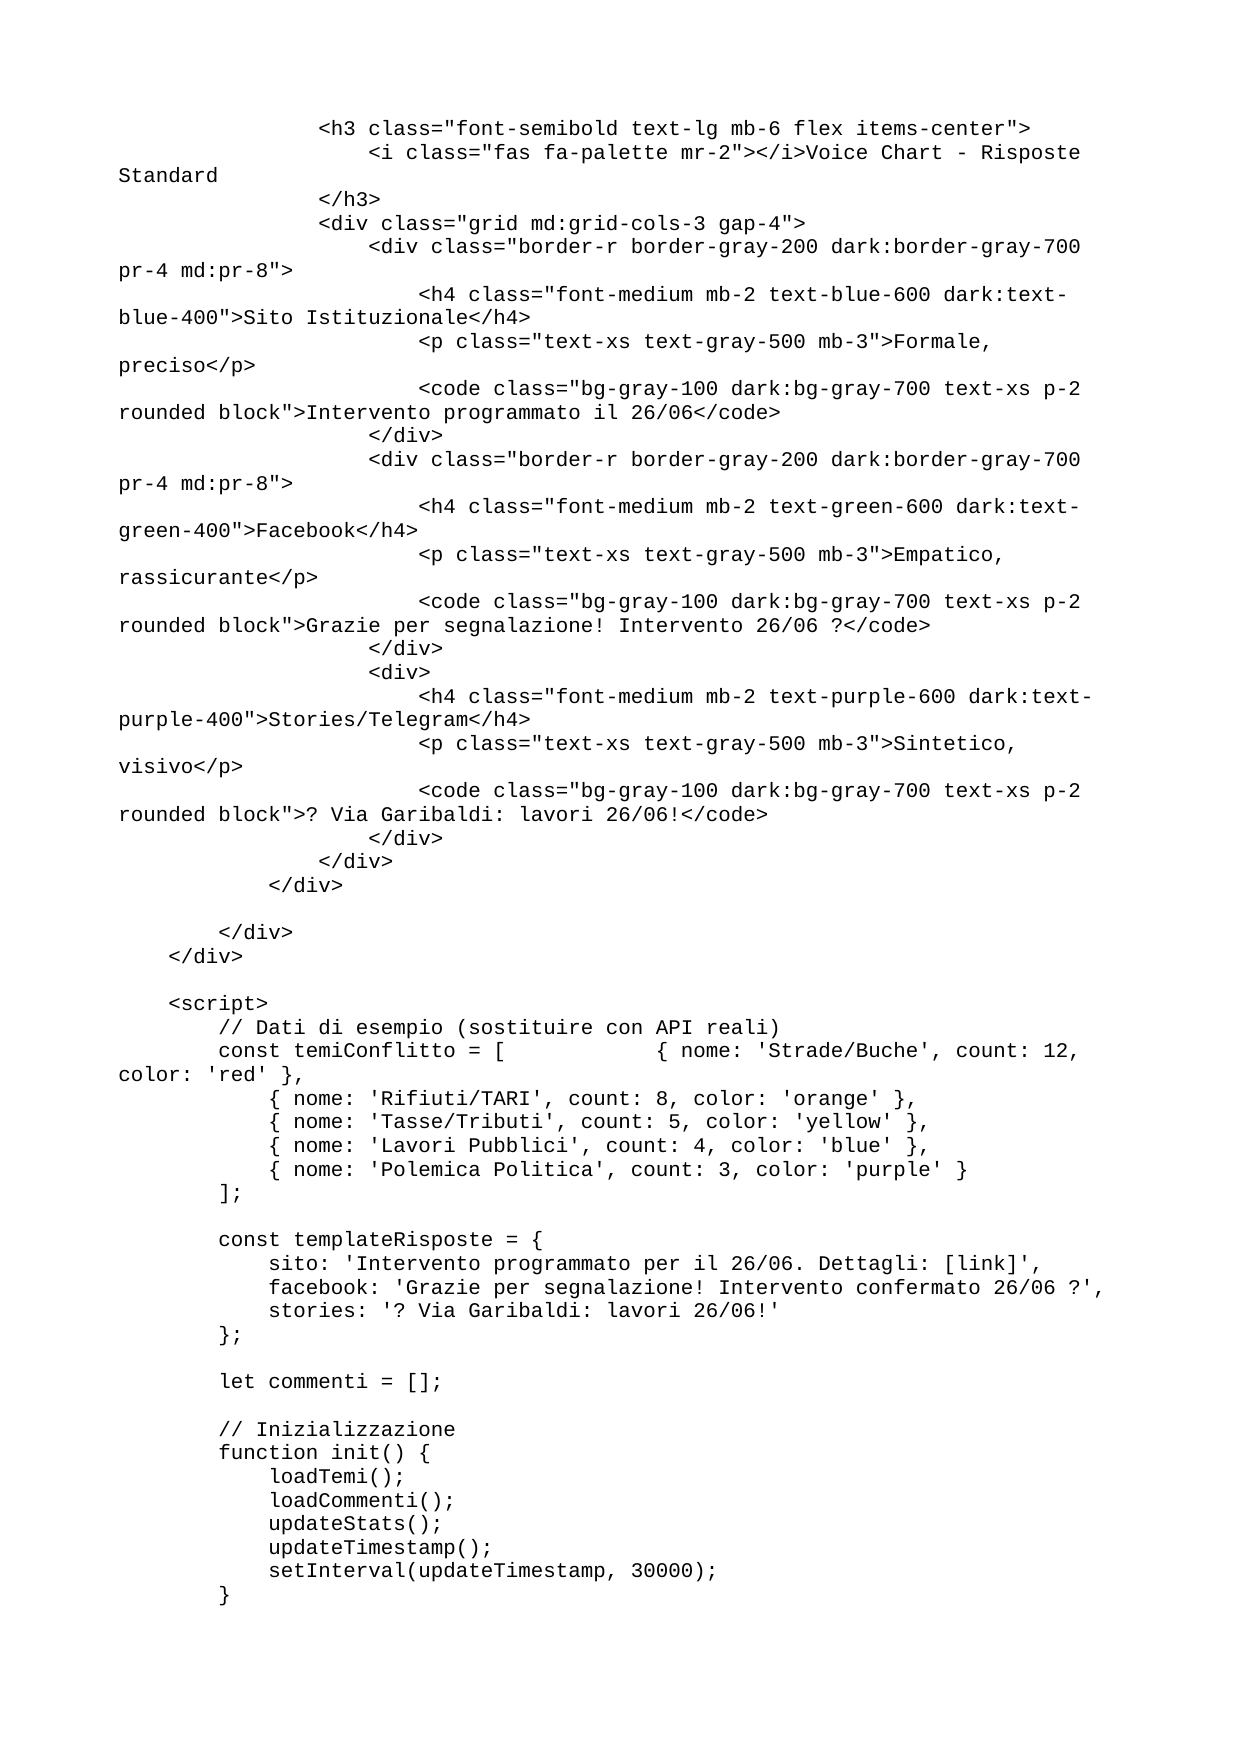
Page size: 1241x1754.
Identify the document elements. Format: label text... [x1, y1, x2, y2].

text <code class="bg-gray-100 dark:bg-gray-700 text-xs p-2 rounded block">Intervento programmato il 26/06</code> [118, 378, 1122, 426]
text updateStats(); [118, 1513, 1122, 1537]
text const temiConflitto = [ { nome: 'Strade/Buche', count: 12, color: 'red' }, [118, 1040, 1122, 1088]
text <h3 class="font-semibold text-lg mb-6 flex items-center"> [118, 118, 1122, 142]
text facebook: 'Grazie per segnalazione! Intervento confermato 26/06 ?', [118, 1277, 1122, 1300]
text loadTemi(); [118, 1466, 1122, 1489]
text setInterval(updateTimestamp, 30000); [118, 1561, 1122, 1584]
text </div> [118, 827, 1122, 851]
text <h4 class="font-medium mb-2 text-purple-600 dark:text-purple-400">Stories/Telegram</h4> [118, 686, 1122, 733]
text </div> [118, 851, 1122, 875]
text const templateRisposte = { [118, 1229, 1122, 1253]
text let commenti = []; [118, 1371, 1122, 1395]
text <p class="text-xs text-gray-500 mb-3">Empatico, rassicurante</p> [118, 544, 1122, 591]
text <p class="text-xs text-gray-500 mb-3">Sintetico, visivo</p> [118, 733, 1122, 780]
text <i class="fas fa-palette mr-2"></i>Voice Chart - Risposte Standard [118, 142, 1122, 189]
text <h4 class="font-medium mb-2 text-green-600 dark:text-green-400">Facebook</h4> [118, 496, 1122, 544]
text </div> [118, 426, 1122, 449]
text { nome: 'Tasse/Tributi', count: 5, color: 'yellow' }, [118, 1111, 1122, 1135]
text sito: 'Intervento programmato per il 26/06. Dettagli: [link]', [118, 1253, 1122, 1277]
text </h3> [118, 189, 1122, 213]
text stories: '? Via Garibaldi: lavori 26/06!' [118, 1300, 1122, 1324]
text { nome: 'Polemica Politica', count: 3, color: 'purple' } [118, 1158, 1122, 1182]
text </div> [118, 946, 1122, 969]
text <h4 class="font-medium mb-2 text-blue-600 dark:text-blue-400">Sito Istituzionale</h4> [118, 284, 1122, 331]
text loadCommenti(); [118, 1489, 1122, 1513]
text </div> [118, 922, 1122, 946]
text <p class="text-xs text-gray-500 mb-3">Formale, preciso</p> [118, 331, 1122, 378]
text }; [118, 1324, 1122, 1348]
text { nome: 'Lavori Pubblici', count: 4, color: 'blue' }, [118, 1135, 1122, 1158]
text <div class="border-r border-gray-200 dark:border-gray-700 pr-4 md:pr-8"> [118, 236, 1122, 284]
text <div class="grid md:grid-cols-3 gap-4"> [118, 213, 1122, 236]
text <div class="border-r border-gray-200 dark:border-gray-700 pr-4 md:pr-8"> [118, 449, 1122, 496]
text ]; [118, 1182, 1122, 1206]
text </div> [118, 875, 1122, 898]
text updateTimestamp(); [118, 1537, 1122, 1561]
text } [118, 1584, 1122, 1608]
text function init() { [118, 1442, 1122, 1466]
text { nome: 'Rifiuti/TARI', count: 8, color: 'orange' }, [118, 1088, 1122, 1111]
text // Inizializzazione [118, 1419, 1122, 1442]
text <code class="bg-gray-100 dark:bg-gray-700 text-xs p-2 rounded block">? Via Garibaldi: lavori 26/06!</code> [118, 780, 1122, 827]
text <div> [118, 662, 1122, 686]
text <script> [118, 993, 1122, 1017]
text <code class="bg-gray-100 dark:bg-gray-700 text-xs p-2 rounded block">Grazie per segnalazione! Intervento 26/06 ?</code> [118, 591, 1122, 638]
text </div> [118, 638, 1122, 662]
text // Dati di esempio (sostituire con API reali) [118, 1017, 1122, 1040]
